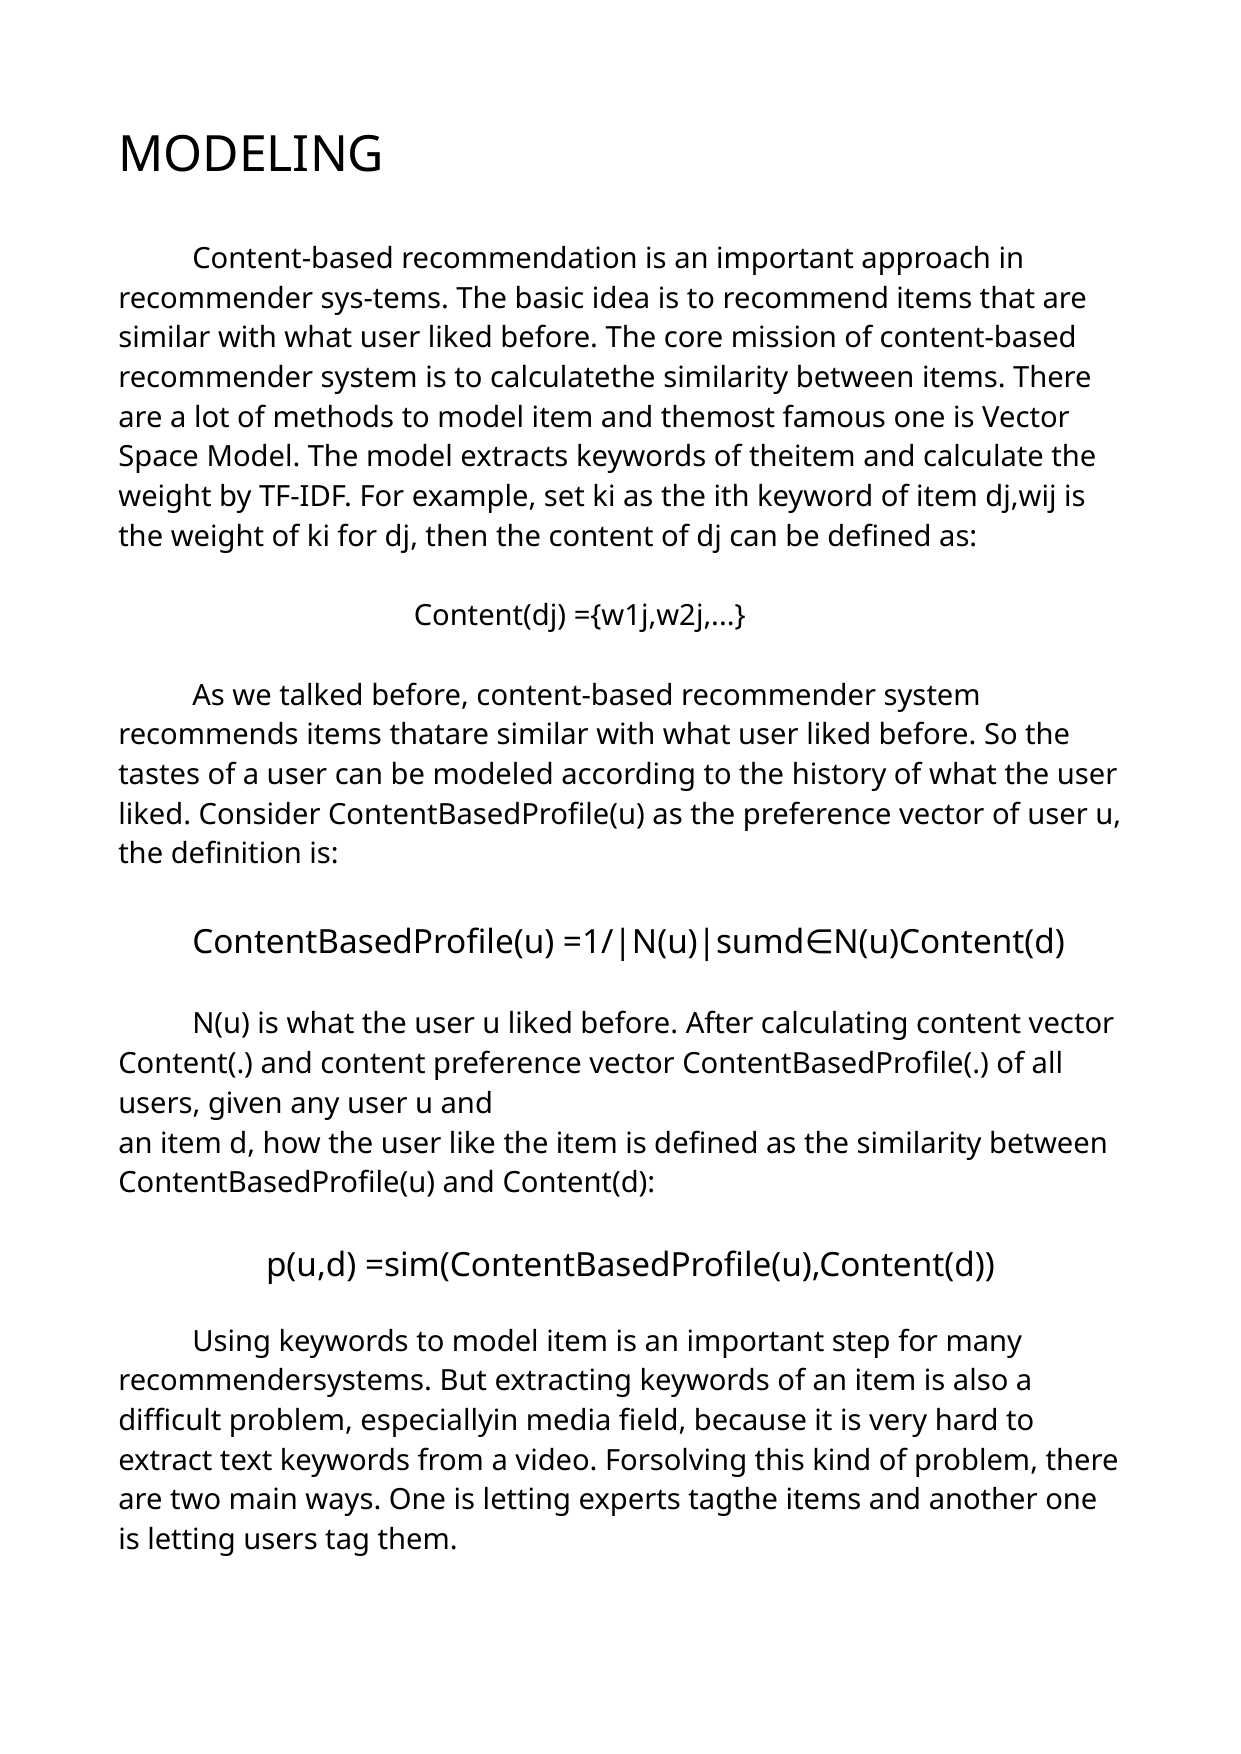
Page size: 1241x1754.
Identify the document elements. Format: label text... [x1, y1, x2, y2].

text N(u) is what the user u liked before. After calculating content vector Content(.) and content preference vector ContentBasedProfile(.) of all users, given any user u and [118, 1003, 1122, 1122]
text MODELING [118, 118, 1122, 186]
text Content-based recommendation is an important approach in recommender sys-tems. The basic idea is to recommend items that are similar with what user liked before. The core mission of content-based recommender system is to calculatethe similarity between items. There are a lot of methods to model item and themost famous one is Vector Space Model. The model extracts keywords of theitem and calculate the weight by TF-IDF. For example, set ki as the ith keyword of item dj,wij is the weight of ki for dj, then the content of dj can be defined as: [118, 237, 1122, 555]
text an item d, how the user like the item is defined as the similarity between ContentBasedProfile(u) and Content(d): [118, 1122, 1122, 1201]
text As we talked before, content-based recommender system recommends items thatare similar with what user liked before. So the tastes of a user can be modeled according to the history of what the user liked. Consider ContentBasedProfile(u) as the preference vector of user u, the definition is: [118, 674, 1122, 872]
text Using keywords to model item is an important step for many recommendersystems. But extracting keywords of an item is also a difficult problem, especiallyin media field, because it is very hard to extract text keywords from a video. Forsolving this kind of problem, there are two main ways. One is letting experts tagthe items and another one is letting users tag them. [118, 1320, 1122, 1558]
text p(u,d) =sim(ContentBasedProfile(u),Content(d)) [118, 1241, 1122, 1286]
text Content(dj) ={w1j,w2j,...} [118, 594, 1122, 634]
text ContentBasedProfile(u) =1/|N(u)|sumd∈N(u)Content(d) [118, 918, 1122, 963]
